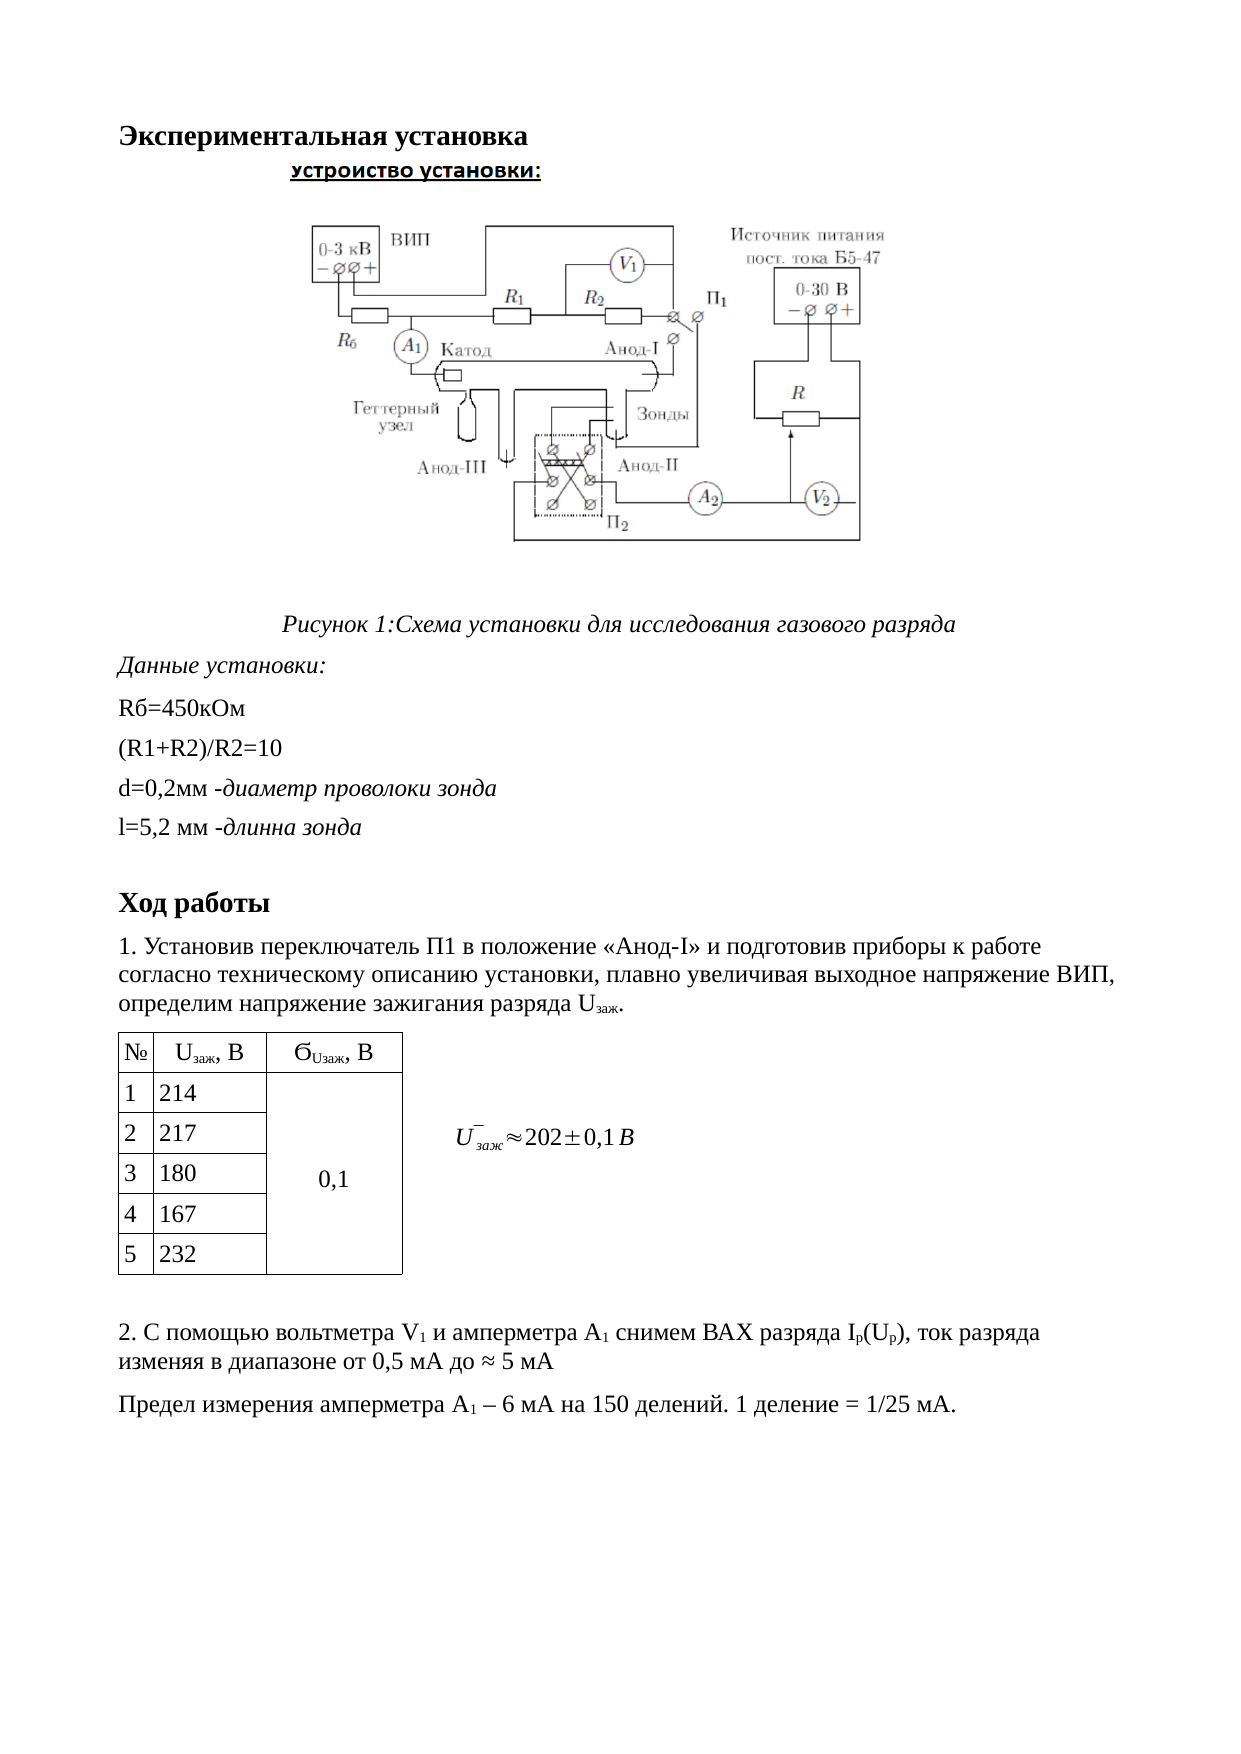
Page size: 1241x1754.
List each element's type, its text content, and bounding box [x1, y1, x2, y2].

table_header № [119, 1033, 153, 1072]
table_cell 0,1 [267, 1073, 402, 1273]
text Рисунок 1:Схема установки для исследования газового разряда [118, 609, 1122, 638]
text Данные установки: [118, 650, 1122, 679]
picture [249, 166, 876, 582]
table_cell 180 [154, 1154, 266, 1193]
table_cell 232 [154, 1234, 266, 1273]
text 1. Установив переключатель П1 в положение «Анод-I» и подготовив приборы к работе согласно техническому описанию установки, плавно увеличивая выходное напряжение ВИП, определим напряжение зажигания разряда Uзаж. [118, 931, 1122, 1017]
table_cell 3 [119, 1154, 153, 1193]
table_header ϬUзаж, В [267, 1033, 402, 1072]
table_cell 5 [119, 1234, 153, 1273]
table_cell 217 [154, 1113, 266, 1153]
text 2. С помощью вольтметра V1 и амперметра А1 снимем ВАХ разряда Ip(Up), ток разряда изменяя в диапазоне от 0,5 мА до ≈ 5 мА [118, 1317, 1122, 1374]
table_header Uзаж, В [154, 1033, 266, 1072]
text Предел измерения амперметра A1 – 6 мА на 150 делений. 1 деление = 1/25 мА. [118, 1389, 1122, 1418]
text Экспериментальная установка [118, 118, 1122, 152]
table_cell 167 [154, 1194, 266, 1233]
subtitle Ход работы [118, 885, 1122, 918]
table_cell 1 [119, 1073, 153, 1112]
text d=0,2мм -диаметр проволоки зонда [118, 773, 1122, 801]
table_cell 214 [154, 1073, 266, 1112]
text (R1+R2)/R2=10 [118, 733, 1122, 762]
table_cell 2 [119, 1113, 153, 1153]
table_cell 4 [119, 1194, 153, 1233]
text Rб=450кОм [118, 693, 1122, 722]
text l=5,2 мм -длинна зонда [118, 812, 1122, 841]
